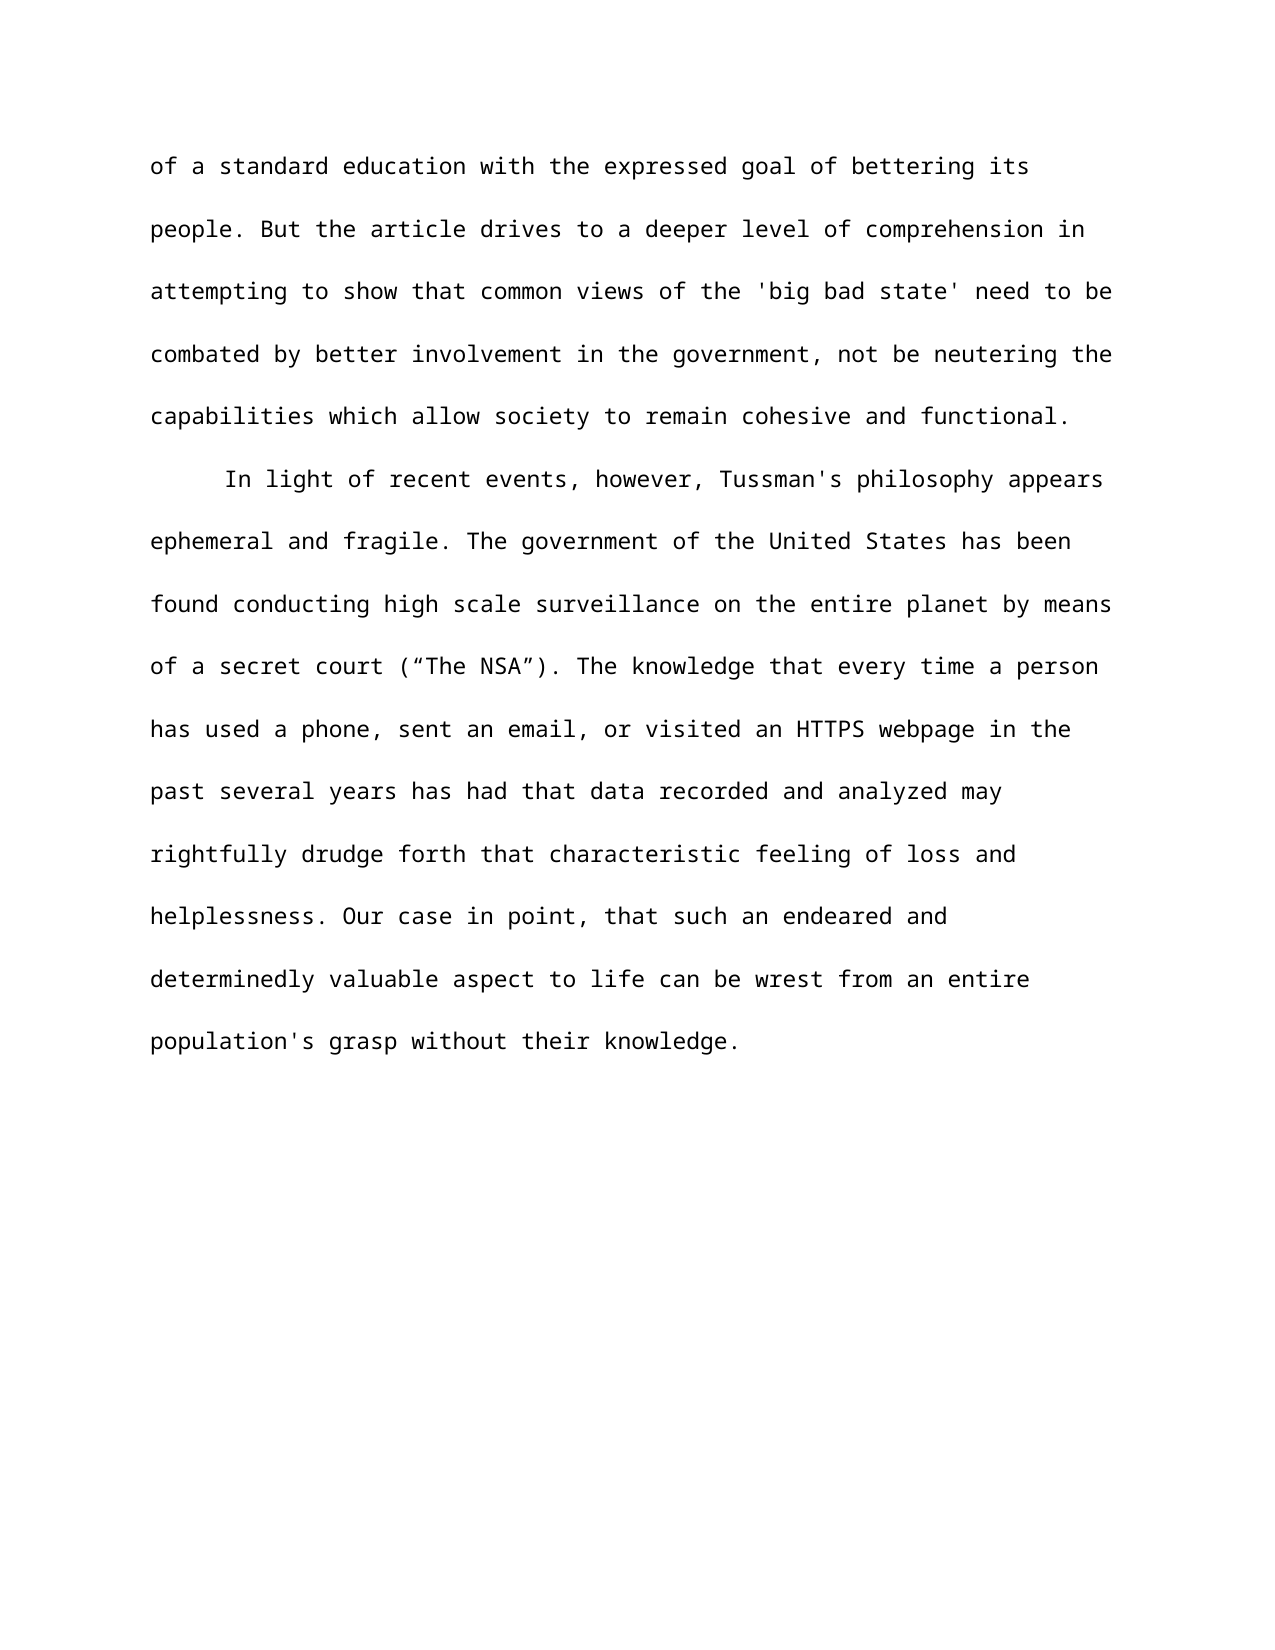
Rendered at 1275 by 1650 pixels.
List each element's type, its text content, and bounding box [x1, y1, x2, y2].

text In light of recent events, however, Tussman's philosophy appears ephemeral and fragile. The government of the United States has been found conducting high scale surveillance on the entire planet by means of a secret court (“The NSA”). The knowledge that every time a person has used a phone, sent an email, or visited an HTTPS webpage in the past several years has had that data recorded and analyzed may rightfully drudge forth that characteristic feeling of loss and helplessness. Our case in point, that such an endeared and determinedly valuable aspect to life can be wrest from an entire population's grasp without their knowledge. [150, 462, 1125, 1056]
text of a standard education with the expressed goal of bettering its people. But the article drives to a deeper level of comprehension in attempting to show that common views of the 'big bad state' need to be combated by better involvement in the government, not be neutering the capabilities which allow society to remain cohesive and functional. [150, 150, 1125, 431]
